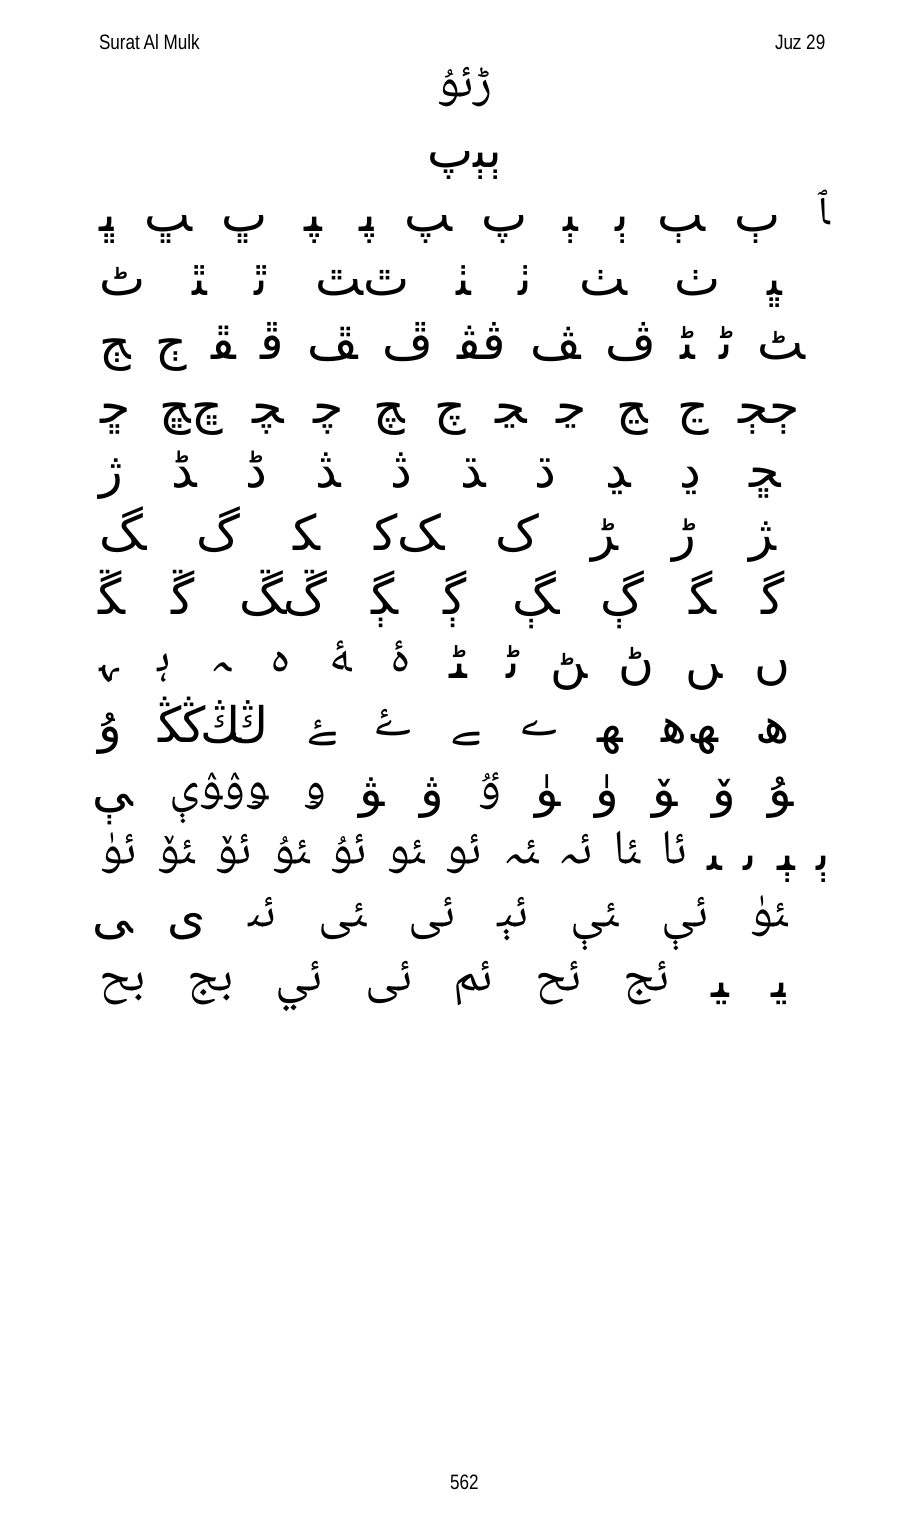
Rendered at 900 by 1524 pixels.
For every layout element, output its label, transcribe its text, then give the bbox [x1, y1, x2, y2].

text ﭧ ﭨ ﭩ ﭪ ﭫ ﭬﭭ ﭮ ﭯ ﭰ ﭱ ﭲ ﭳ [99, 315, 829, 379]
text ﯘ ﯙ ﯚ ﯛ ﯜ ﯝ ﯞ ﯟ ﯠ ﯡﯢﯣﯤ ﯥ [99, 762, 829, 826]
text ﭑ ﭒ ﭓ ﭔ ﭕ ﭖ ﭗ ﭘ ﭙ ﭚ ﭛ ﭜ [99, 188, 829, 252]
text ﮪ ﮫﮬ ﮭ ﮮ ﮯ ﮰ ﮱ ﯓﯔﯕﯖ ﯗ [99, 698, 829, 762]
text ﮌﯰ [99, 60, 829, 124]
text ﭴﭵ ﭶ ﭷ ﭸ ﭹ ﭺ ﭻ ﭼ ﭽ ﭾﭿ ﮀ [99, 379, 829, 443]
text ﮔ ﮕ ﮖ ﮗ ﮘ ﮙ ﮚﮛ ﮜ ﮝ [99, 571, 829, 635]
text ﮁ ﮂ ﮃ ﮄ ﮅ ﮆ ﮇ ﮈ ﮉ ﮊ [99, 443, 829, 507]
text ﮞ ﮟ ﮠ ﮡ ﮢ ﮣ ﮤ ﮥ ﮦ ﮧ ﮨ ﮩ [99, 635, 829, 698]
text ﭝ ﭞ ﭟ ﭠ ﭡ ﭢﭣ ﭤ ﭥ ﭦ [99, 252, 829, 315]
text ﯦ ﯧ ﯨ ﯩ ﯪ ﯫ ﯬ ﯭ ﯮ ﯯ ﯰ ﯱ ﯲ ﯳ ﯴ [99, 826, 829, 890]
text ﮋ ﮌ ﮍ ﮎ ﮏﮐ ﮑ ﮒ ﮓ [99, 507, 829, 571]
text ﯾ ﯿ ﰀ ﰁ ﰂ ﰃ ﰄ ﰅ ﰆ [99, 954, 829, 1018]
text ﭔﭕﭖ [99, 124, 829, 188]
text ﯵ ﯶ ﯷ ﯸ ﯹ ﯺ ﯻ ﯼ ﯽ [99, 890, 829, 954]
